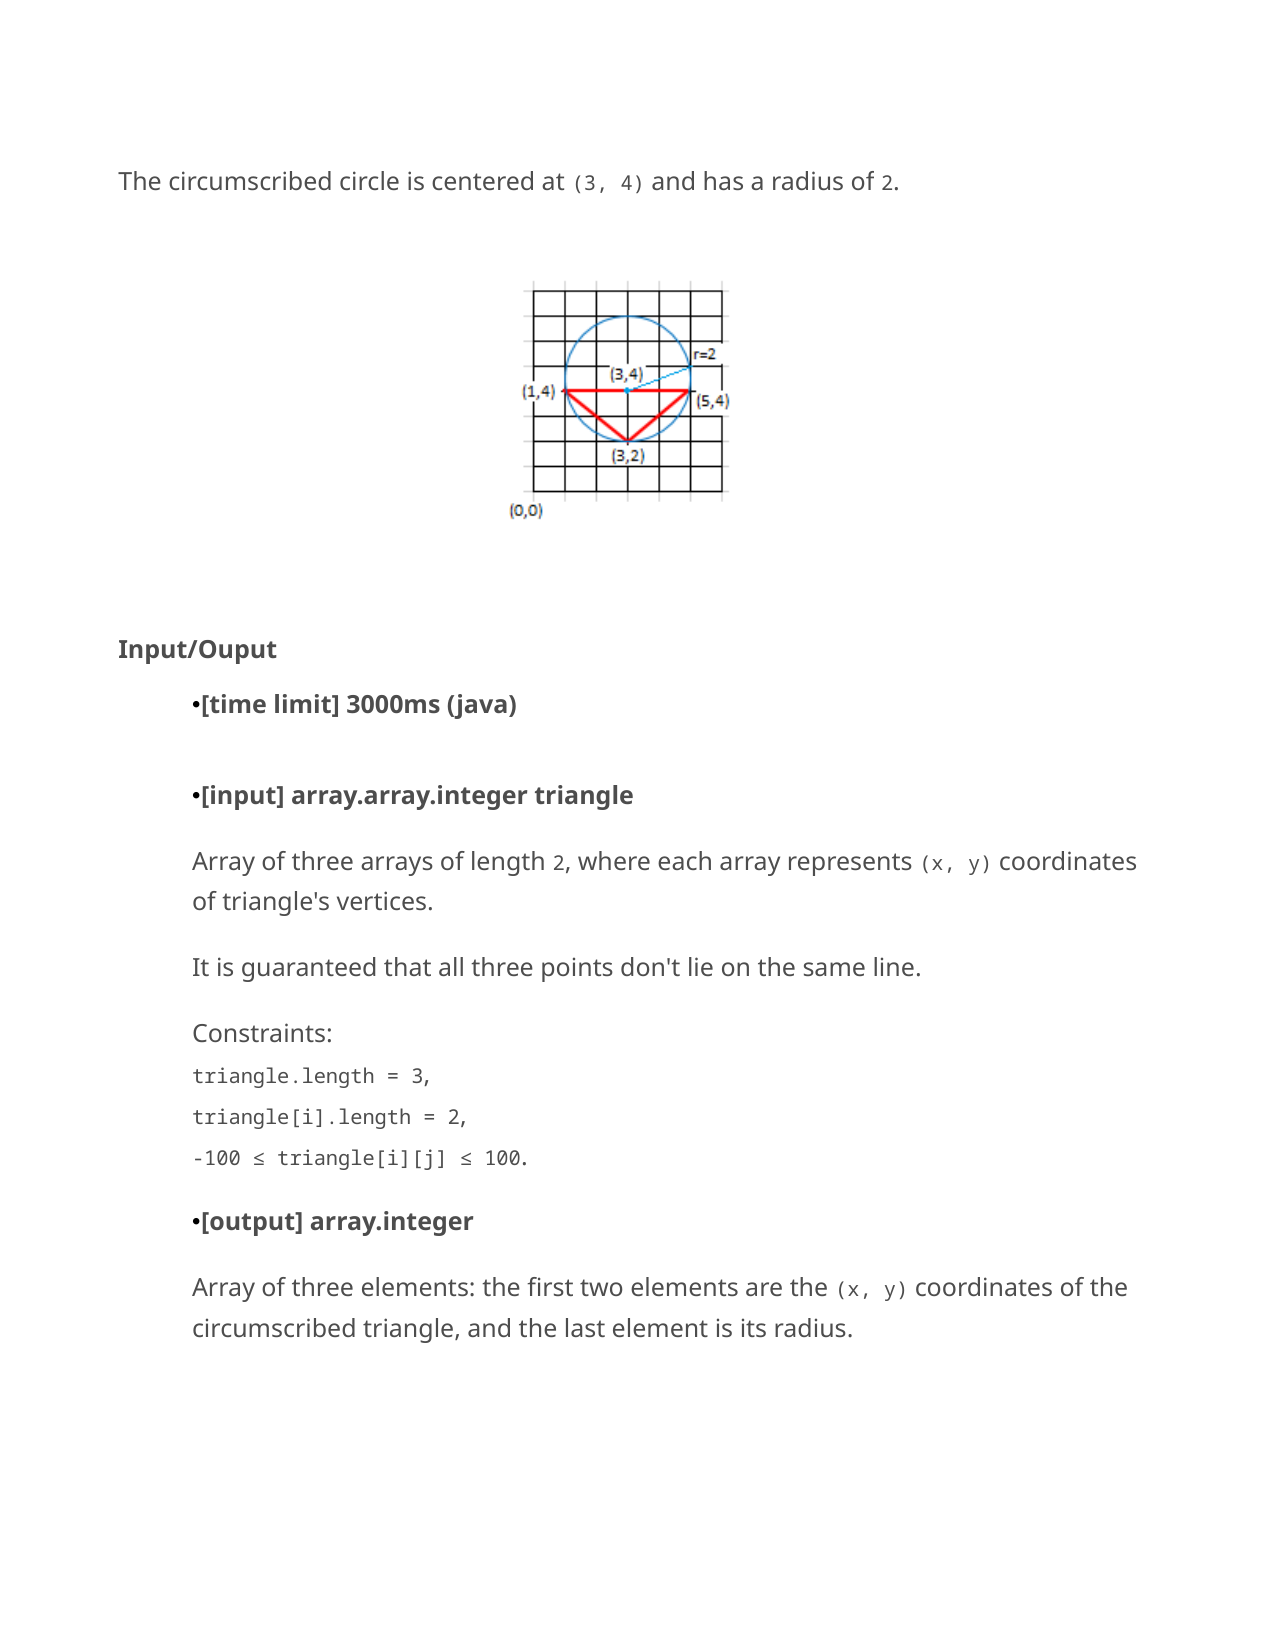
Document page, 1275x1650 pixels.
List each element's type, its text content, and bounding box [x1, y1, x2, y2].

text Input/Ouput [118, 632, 1157, 666]
text The circumscribed circle is centered at (3, 4) and has a radius of 2. [118, 164, 1157, 198]
list Array of three elements: the first two elements are the (x, y) coordinates of the circumscribed triangle, and the last element is its radius. [118, 1270, 1157, 1345]
list Array of three arrays of length 2, where each array represents (x, y) coordinates of triangle's vertices. [118, 843, 1157, 918]
list [time limit] 3000ms (java) [118, 686, 1157, 721]
list Constraints: triangle.length = 3, triangle[i].length = 2, -100 ≤ triangle[i][j] ≤ 100. [118, 1016, 1157, 1172]
list [output] array.integer [118, 1204, 1157, 1238]
list It is guaranteed that all three points don't lie on the same line. [118, 950, 1157, 984]
picture [508, 264, 767, 538]
list [input] array.array.integer triangle [118, 777, 1157, 811]
